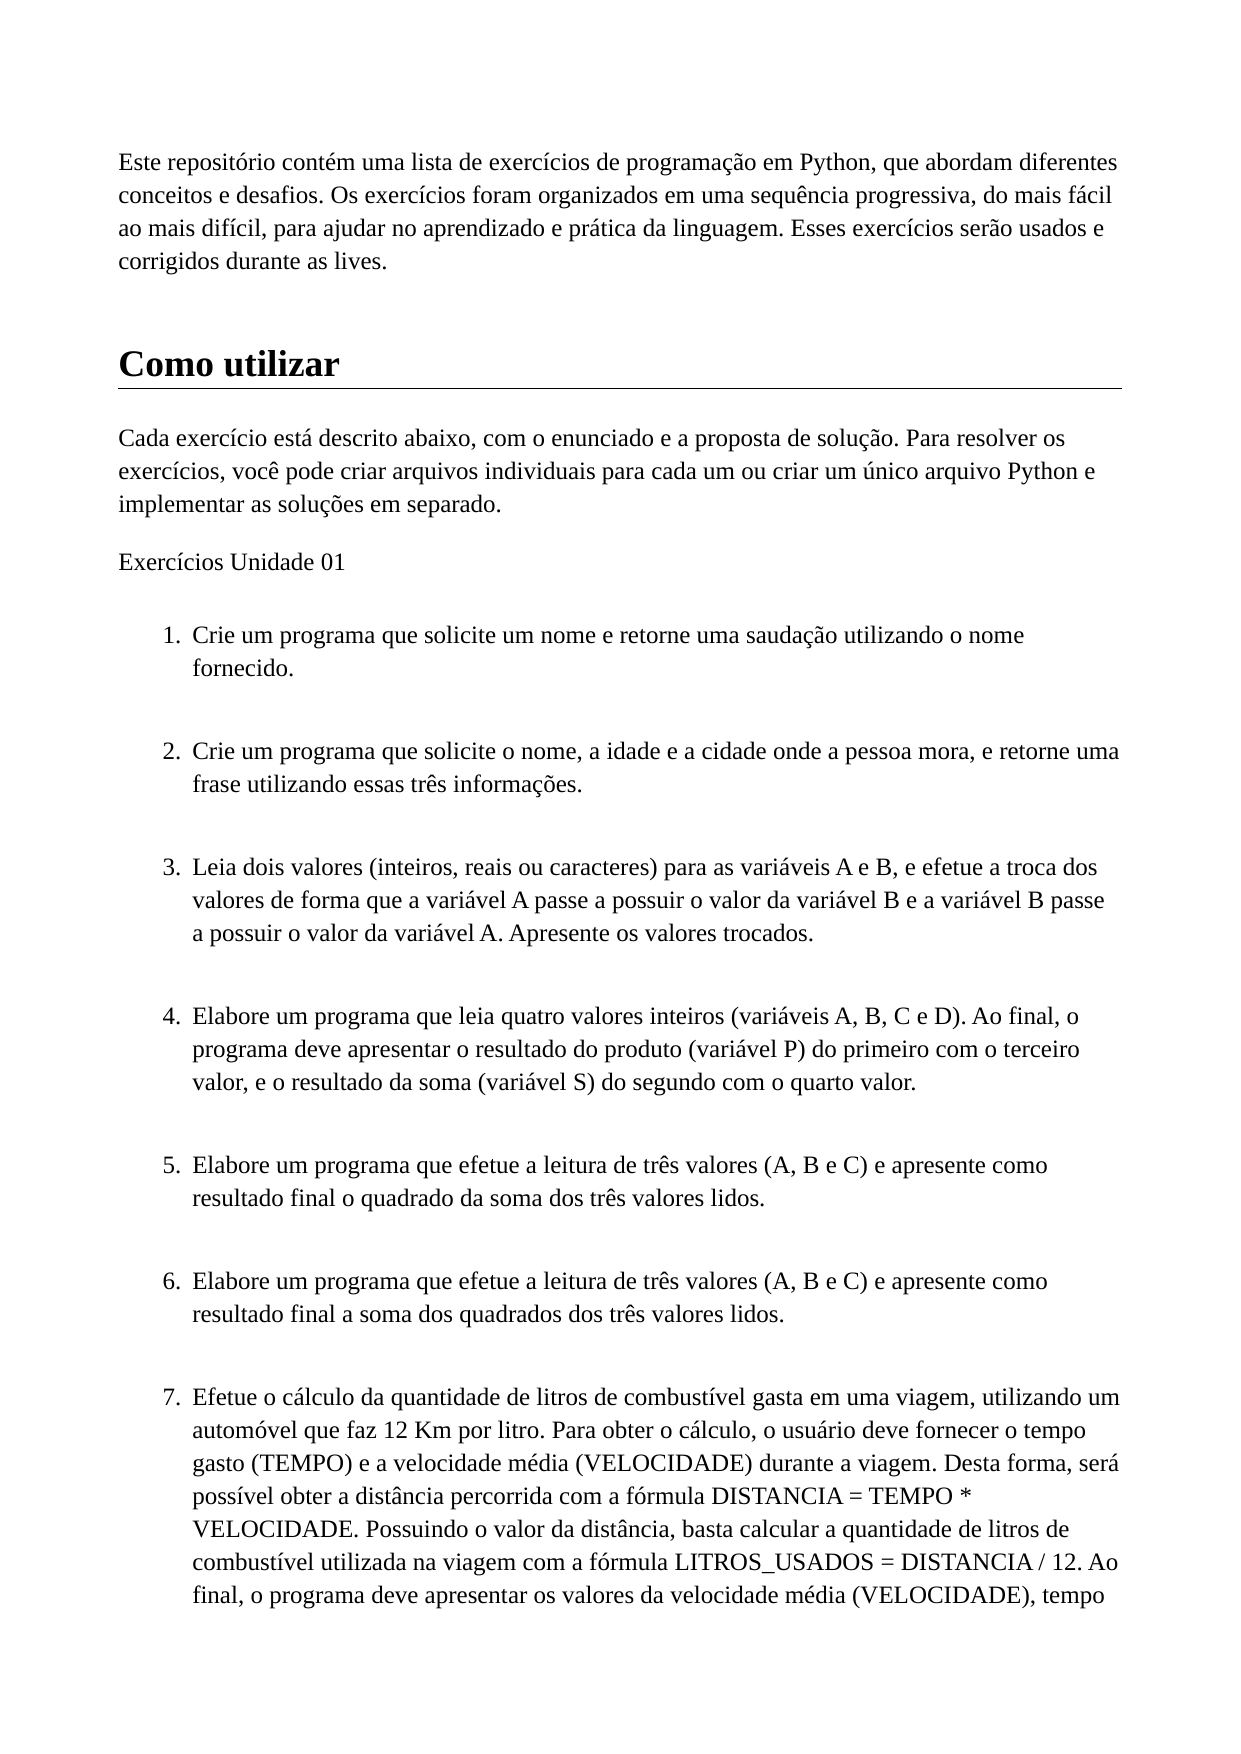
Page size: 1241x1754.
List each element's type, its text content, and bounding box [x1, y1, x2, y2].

text Este repositório contém uma lista de exercícios de programação em Python, que abordam diferentes conceitos e desafios. Os exercícios foram organizados em uma sequência progressiva, do mais fácil ao mais difícil, para ajudar no aprendizado e prática da linguagem. Esses exercícios serão usados e corrigidos durante as lives. [118, 147, 1122, 275]
subtitle Como utilizar [118, 341, 1122, 388]
text Cada exercício está descrito abaixo, com o enunciado e a proposta de solução. Para resolver os exercícios, você pode criar arquivos individuais para cada um ou criar um único arquivo Python e implementar as soluções em separado. [118, 423, 1122, 518]
list Efetue o cálculo da quantidade de litros de combustível gasta em uma viagem, utilizando um automóvel que faz 12 Km por litro. Para obter o cálculo, o usuário deve fornecer o tempo gasto (TEMPO) e a velocidade média (VELOCIDADE) durante a viagem. Desta forma, será possível obter a distância percorrida com a fórmula DISTANCIA = TEMPO * VELOCIDADE. Possuindo o valor da distância, basta calcular a quantidade de litros de combustível utilizada na viagem com a fórmula LITROS_USADOS = DISTANCIA / 12. Ao final, o programa deve apresentar os valores da velocidade média (VELOCIDADE), tempo [162, 1382, 1122, 1609]
list Elabore um programa que efetue a leitura de três valores (A, B e C) e apresente como resultado final o quadrado da soma dos três valores lidos. [162, 1150, 1122, 1212]
list Crie um programa que solicite um nome e retorne uma saudação utilizando o nome fornecido. [162, 620, 1122, 682]
list Leia dois valores (inteiros, reais ou caracteres) para as variáveis A e B, e efetue a troca dos valores de forma que a variável A passe a possuir o valor da variável B e a variável B passe a possuir o valor da variável A. Apresente os valores trocados. [162, 852, 1122, 947]
list Elabore um programa que leia quatro valores inteiros (variáveis A, B, C e D). Ao final, o programa deve apresentar o resultado do produto (variável P) do primeiro com o terceiro valor, e o resultado da soma (variável S) do segundo com o quarto valor. [162, 1001, 1122, 1096]
text Exercícios Unidade 01 [118, 547, 1122, 576]
list Elabore um programa que efetue a leitura de três valores (A, B e C) e apresente como resultado final a soma dos quadrados dos três valores lidos. [162, 1266, 1122, 1328]
list Crie um programa que solicite o nome, a idade e a cidade onde a pessoa mora, e retorne uma frase utilizando essas três informações. [162, 736, 1122, 798]
